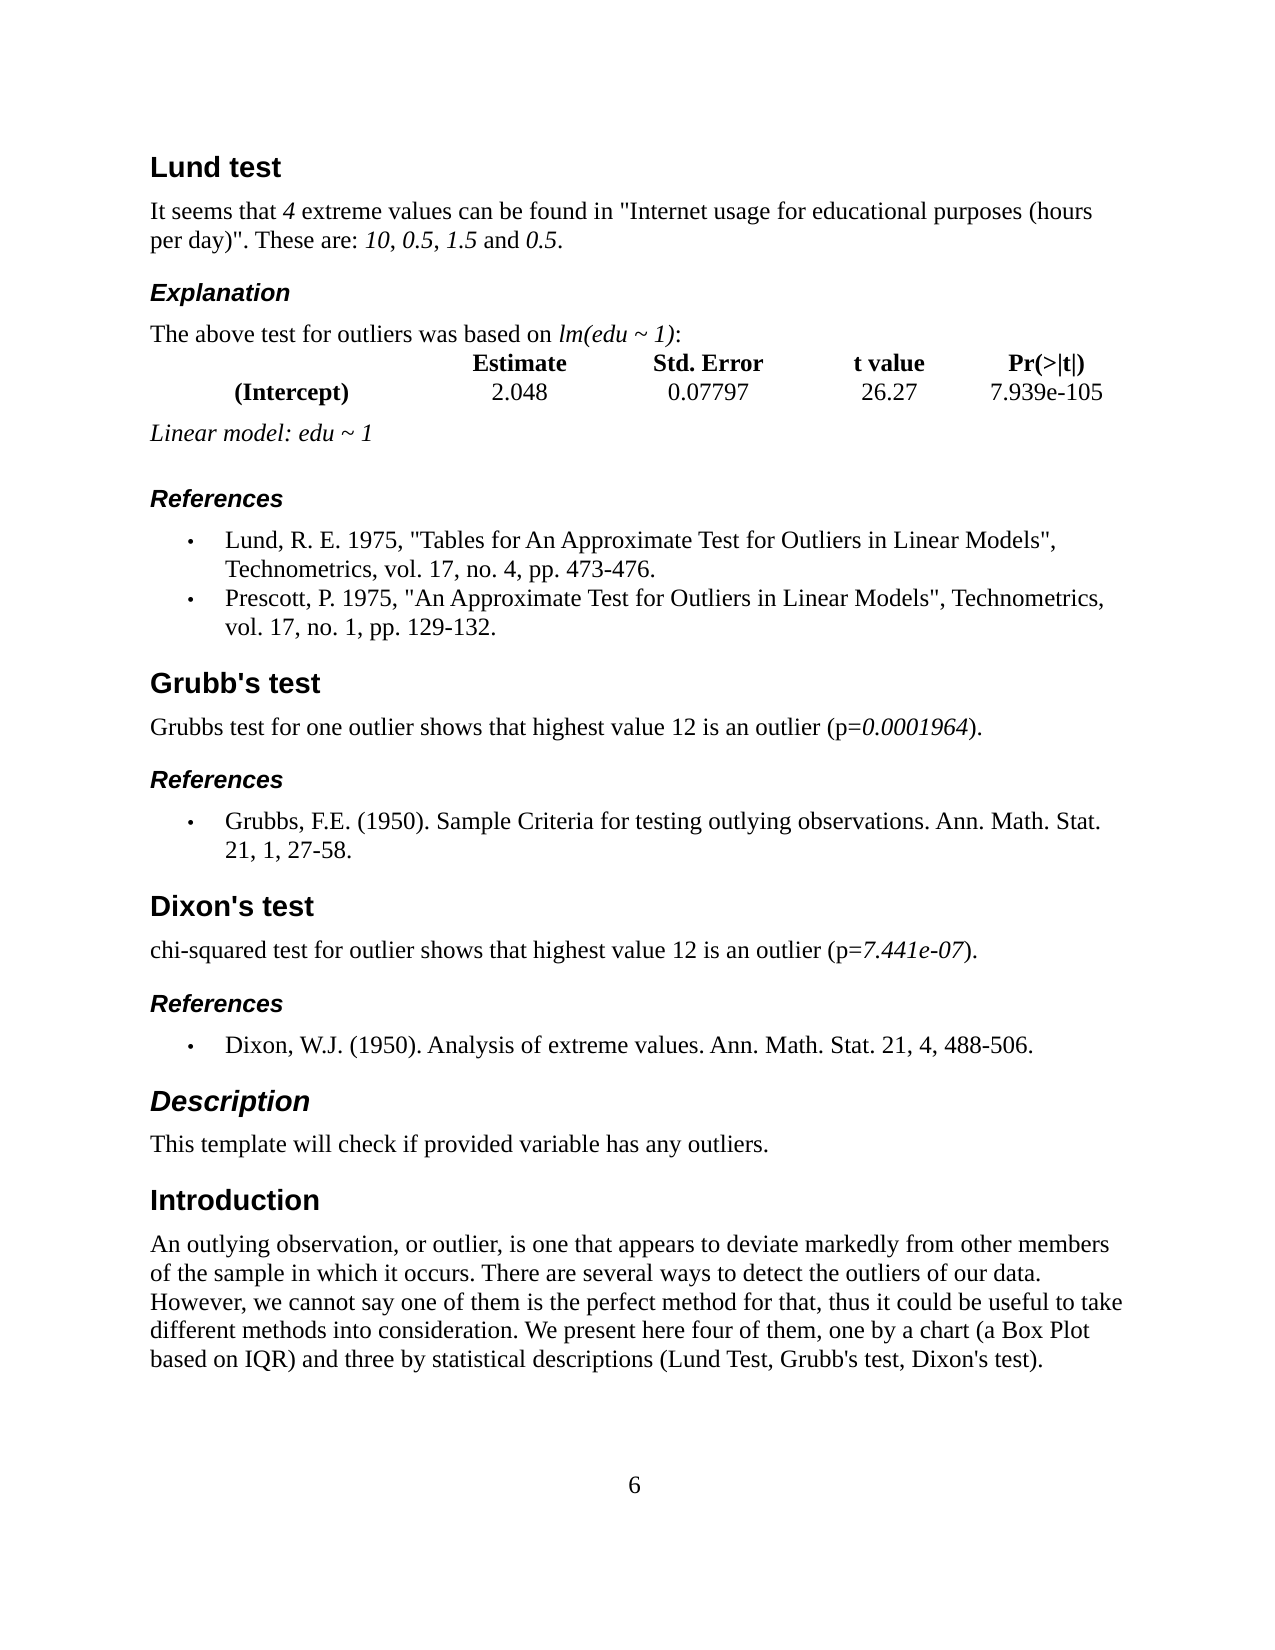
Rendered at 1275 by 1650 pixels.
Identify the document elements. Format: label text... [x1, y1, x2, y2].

subtitle References [150, 765, 1125, 794]
subtitle Dixon's test [150, 889, 1125, 922]
subtitle References [150, 989, 1125, 1017]
text Grubbs test for one outlier shows that highest value 12 is an outlier (p=0.0001964). [150, 712, 1125, 740]
list Dixon, W.J. (1950). Analysis of extreme values. Ann. Math. Stat. 21, 4, 488-506. [187, 1030, 1125, 1058]
subtitle Grubb's test [150, 666, 1125, 699]
list Grubbs, F.E. (1950). Sample Criteria for testing outlying observations. Ann. Math. Stat. 21, 1, 27-58. [187, 806, 1125, 864]
table_header Pr(>|t|) [968, 348, 1125, 377]
list Lund, R. E. 1975, "Tables for An Approximate Test for Outliers in Linear Models", Technometrics, vol. 17, no. 4, pp. 473-476. [187, 526, 1125, 583]
table_cell 0.07797 [606, 377, 810, 406]
text chi-squared test for outlier shows that highest value 12 is an outlier (p=7.441e-07). [150, 935, 1125, 964]
table_cell 2.048 [433, 377, 606, 406]
table_cell (Intercept) [150, 377, 433, 406]
subtitle Explanation [150, 278, 1125, 307]
table_cell 26.27 [810, 377, 968, 406]
table_header Std. Error [606, 348, 810, 377]
text The above test for outliers was based on lm(edu ~ 1): [150, 319, 1125, 348]
text Linear model: edu ~ 1 [150, 418, 1125, 447]
text It seems that 4 extreme values can be found in "Internet usage for educational purposes (hours per day)". These are: 10, 0.5, 1.5 and 0.5. [150, 196, 1125, 253]
text This template will check if provided variable has any outliers. [150, 1129, 1125, 1158]
table_header Estimate [433, 348, 606, 377]
table_cell 7.939e-105 [968, 377, 1125, 406]
text An outlying observation, or outlier, is one that appears to deviate markedly from other members of the sample in which it occurs. There are several ways to detect the outliers of our data. However, we cannot say one of them is the perfect method for that, thus it could be useful to take different methods into consideration. We present here four of them, one by a chart (a Box Plot based on IQR) and three by statistical descriptions (Lund Test, Grubb's test, Dixon's test). [150, 1229, 1125, 1373]
subtitle Lund test [150, 150, 1125, 183]
subtitle Introduction [150, 1183, 1125, 1217]
subtitle References [150, 484, 1125, 513]
list Prescott, P. 1975, "An Approximate Test for Outliers in Linear Models", Technometrics, vol. 17, no. 1, pp. 129-132. [187, 583, 1125, 641]
table_header t value [810, 348, 968, 377]
table_header [150, 348, 433, 377]
subtitle Description [150, 1083, 1125, 1117]
